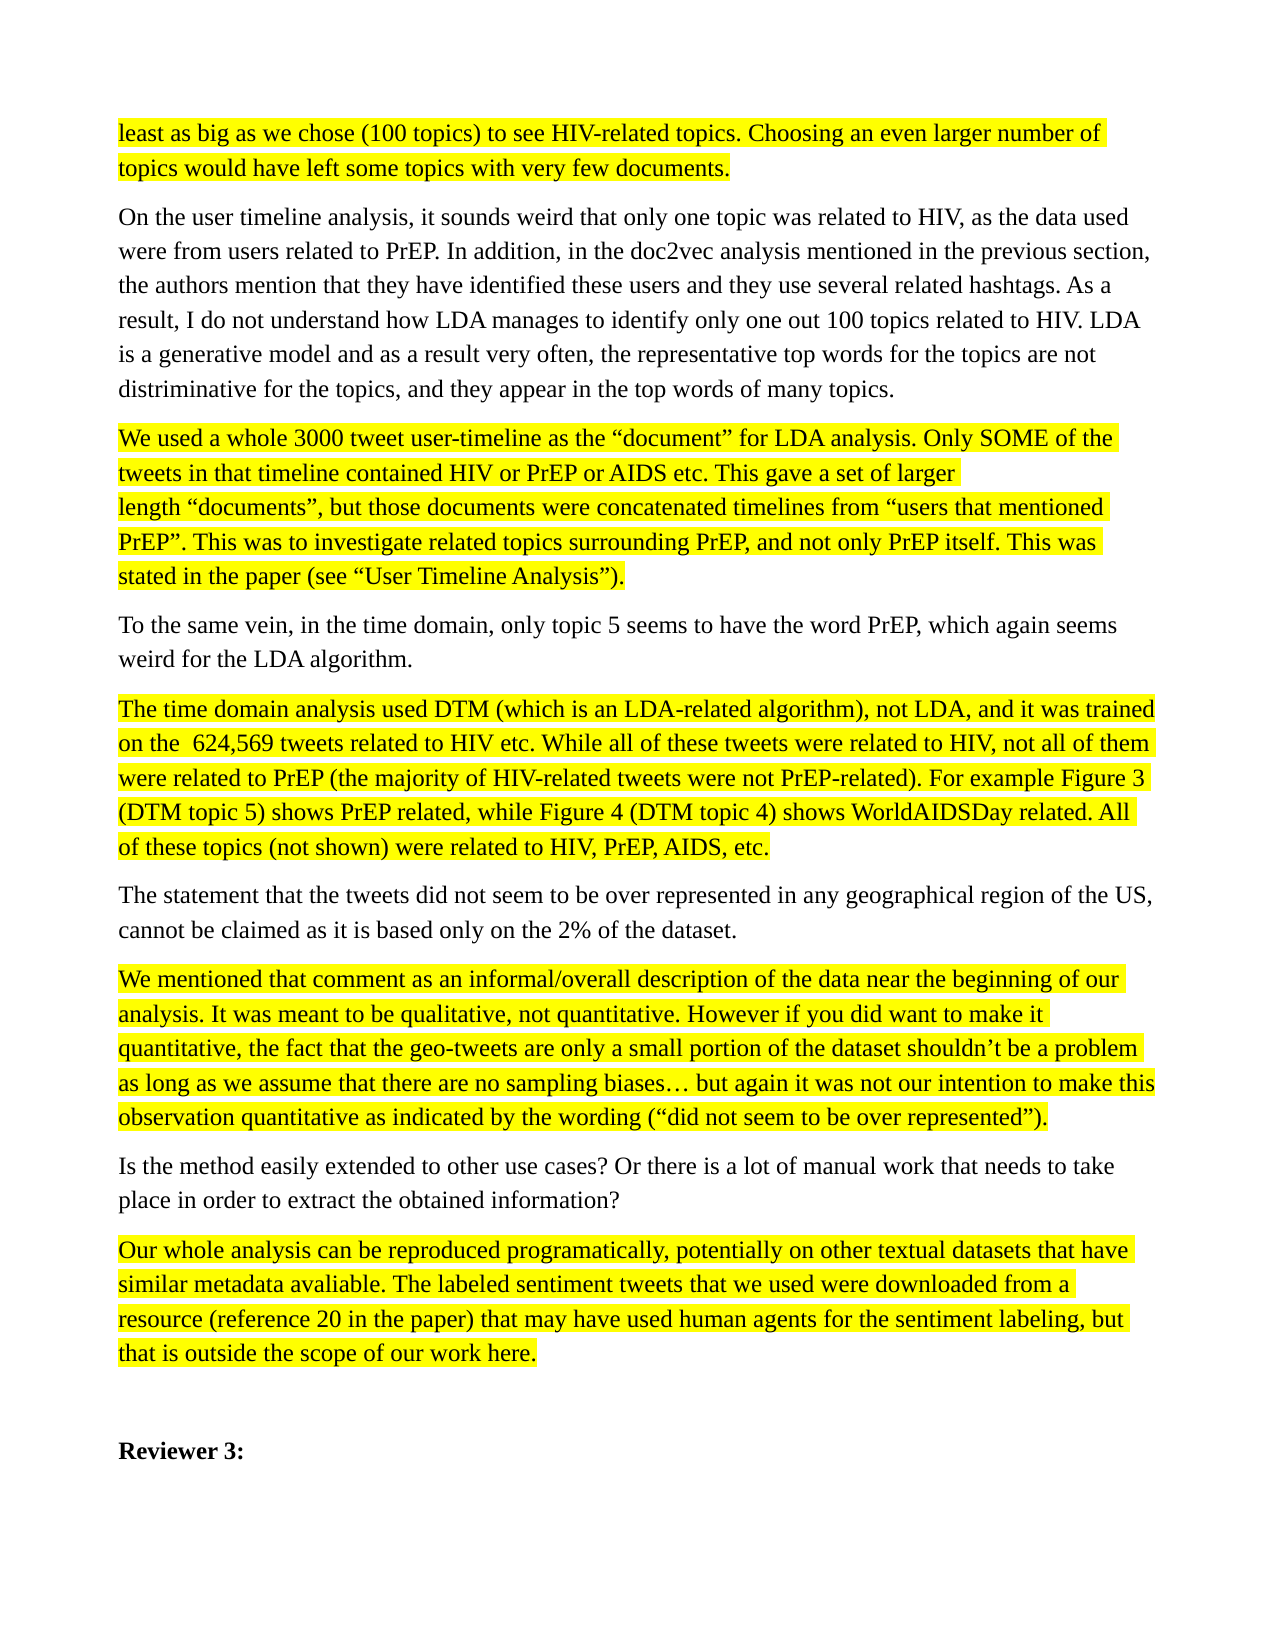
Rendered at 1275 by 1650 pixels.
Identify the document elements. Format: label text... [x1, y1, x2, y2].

text Our whole analysis can be reproduced programatically, potentially on other textual datasets that have similar metadata avaliable. The labeled sentiment tweets that we used were downloaded from a resource (reference 20 in the paper) that may have used human agents for the sentiment labeling, but that is outside the scope of our work here. [118, 1235, 1157, 1367]
text To the same vein, in the time domain, only topic 5 seems to have the word PrEP, which again seems weird for the LDA algorithm. [118, 610, 1157, 673]
text Reviewer 3: [118, 1436, 1157, 1465]
text The statement that the tweets did not seem to be over represented in any geographical region of the US, cannot be claimed as it is based only on the 2% of the dataset. [118, 881, 1157, 944]
text We mentioned that comment as an informal/overall description of the data near the beginning of our analysis. It was meant to be qualitative, not quantitative. However if you did want to make it quantitative, the fact that the geo-tweets are only a small portion of the dataset shouldn’t be a problem as long as we assume that there are no sampling biases… but again it was not our intention to make this observation quantitative as indicated by the wording (“did not seem to be over represented”). [118, 964, 1157, 1131]
text least as big as we chose (100 topics) to see HIV-related topics. Choosing an even larger number of topics would have left some topics with very few documents. [118, 118, 1157, 181]
text The time domain analysis used DTM (which is an LDA-related algorithm), not LDA, and it was trained on the 624,569 tweets related to HIV etc. While all of these tweets were related to HIV, not all of them were related to PrEP (the majority of HIV-related tweets were not PrEP-related). For example Figure 3 (DTM topic 5) shows PrEP related, while Figure 4 (DTM topic 4) shows WorldAIDSDay related. All of these topics (not shown) were related to HIV, PrEP, AIDS, etc. [118, 694, 1157, 860]
text We used a whole 3000 tweet user-timeline as the “document” for LDA analysis. Only SOME of the tweets in that timeline contained HIV or PrEP or AIDS etc. This gave a set of larger length “documents”, but those documents were concatenated timelines from “users that mentioned PrEP”. This was to investigate related topics surrounding PrEP, and not only PrEP itself. This was stated in the paper (see “User Timeline Analysis”). [118, 423, 1157, 590]
text On the user timeline analysis, it sounds weird that only one topic was related to HIV, as the data used were from users related to PrEP. In addition, in the doc2vec analysis mentioned in the previous section, the authors mention that they have identified these users and they use several related hashtags. As a result, I do not understand how LDA manages to identify only one out 100 topics related to HIV. LDA is a generative model and as a result very often, the representative top words for the topics are not distriminative for the topics, and they appear in the top words of many topics. [118, 202, 1157, 403]
text Is the method easily extended to other use cases? Or there is a lot of manual work that needs to take place in order to extract the obtained information? [118, 1151, 1157, 1214]
